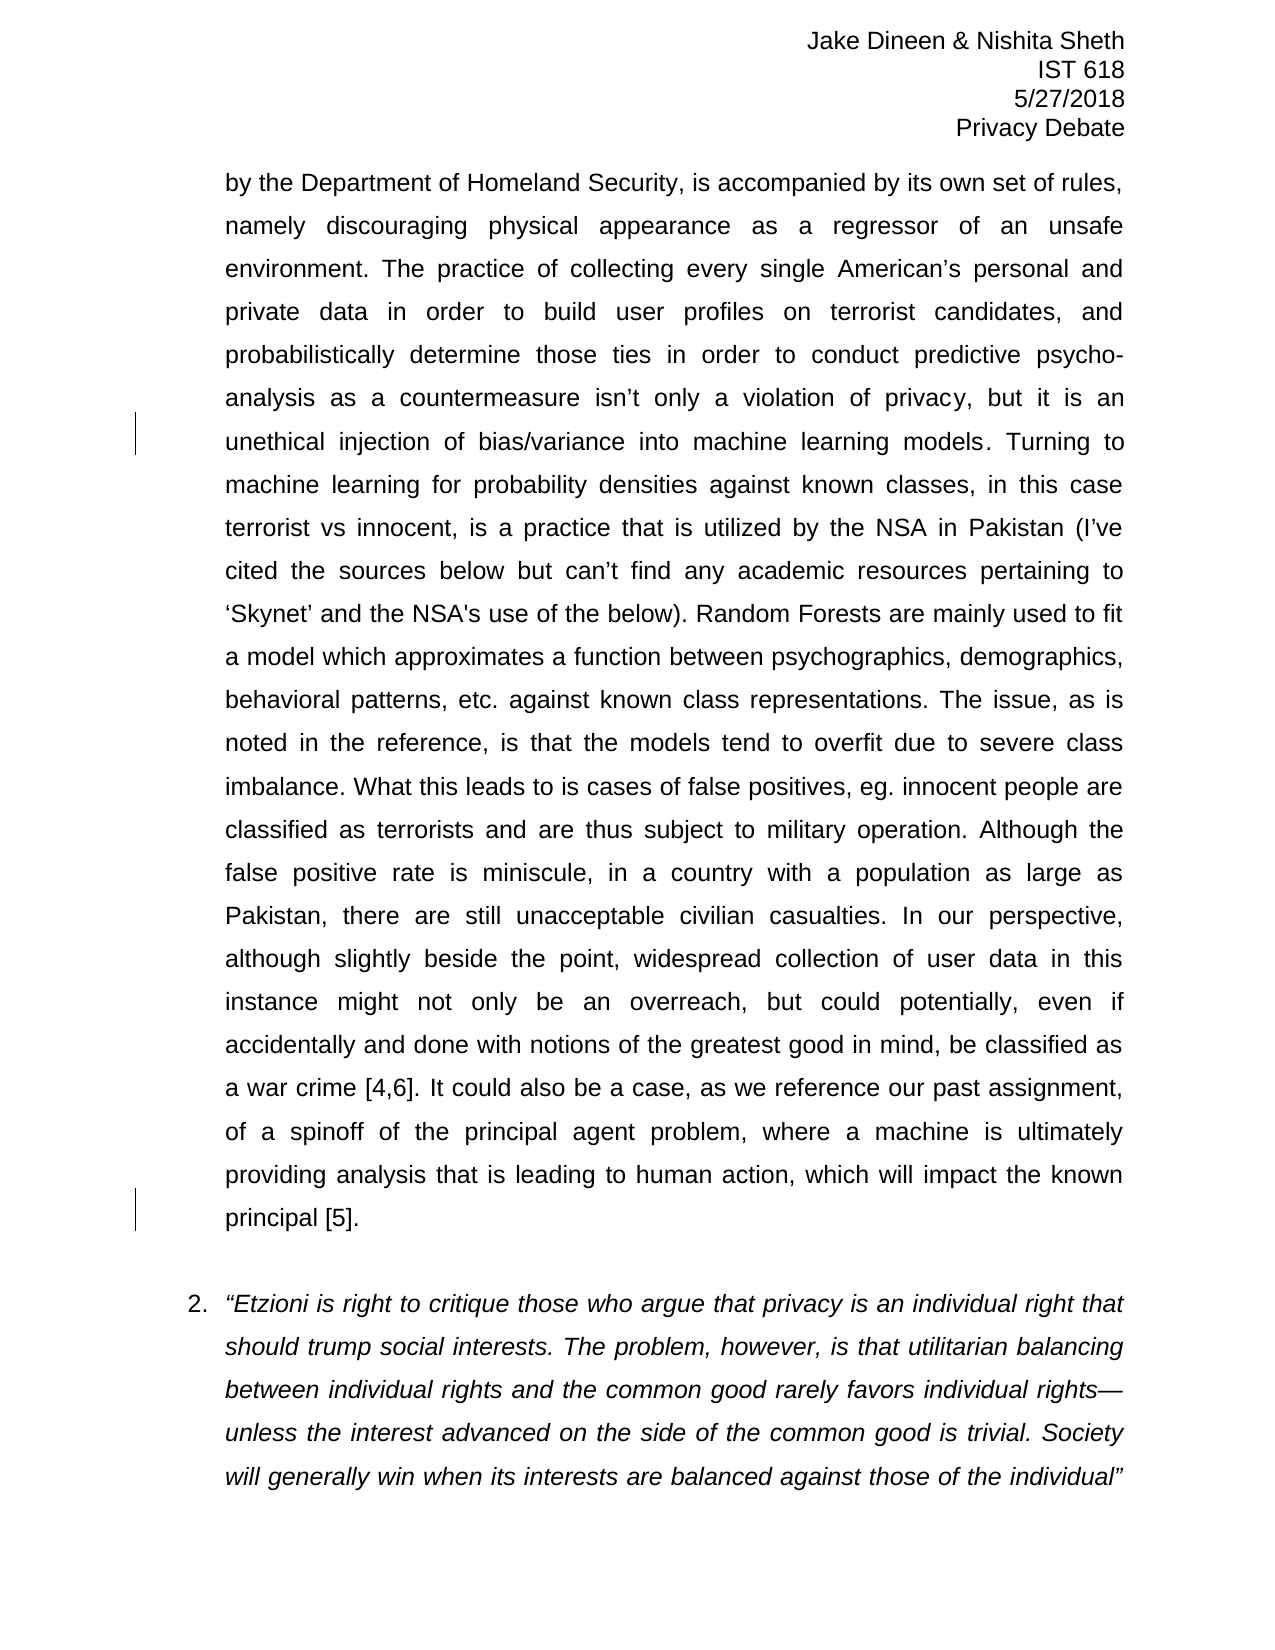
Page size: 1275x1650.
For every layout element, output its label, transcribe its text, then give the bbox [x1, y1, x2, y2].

list “Etzioni is right to critique those who argue that privacy is an individual right that should trump social interests. The problem, however, is that utilitarian balancing between individual rights and the common good rarely favors individual rights—unless the interest advanced on the side of the common good is trivial. Society will generally win when its interests are balanced against those of the individual” [187, 1289, 1125, 1490]
list by the Department of Homeland Security, is accompanied by its own set of rules, namely discouraging physical appearance as a regressor of an unsafe environment. The practice of collecting every single American’s personal and private data in order to build user profiles on terrorist candidates, and probabilistically determine those ties in order to conduct predictive psycho-analysis as a countermeasure isn’t only a violation of privacy, but it is an unethical injection of bias/variance into machine learning models. Turning to machine learning for probability densities against known classes, in this case terrorist vs innocent, is a practice that is utilized by the NSA in Pakistan (I’ve cited the sources below but can’t find any academic resources pertaining to ‘Skynet’ and the NSA's use of the below). Random Forests are mainly used to fit a model which approximates a function between psychographics, demographics, behavioral patterns, etc. against known class representations. The issue, as is noted in the reference, is that the models tend to overfit due to severe class imbalance. What this leads to is cases of false positives, eg. innocent people are classified as terrorists and are thus subject to military operation. Although the false positive rate is miniscule, in a country with a population as large as Pakistan, there are still unacceptable civilian casualties. In our perspective, although slightly beside the point, widespread collection of user data in this instance might not only be an overreach, but could potentially, even if accidentally and done with notions of the greatest good in mind, be classified as a war crime [4,6]. It could also be a case, as we reference our past assignment, of a spinoff of the principal agent problem, where a machine is ultimately providing analysis that is leading to human action, which will impact the known principal [5]. [187, 168, 1125, 1231]
